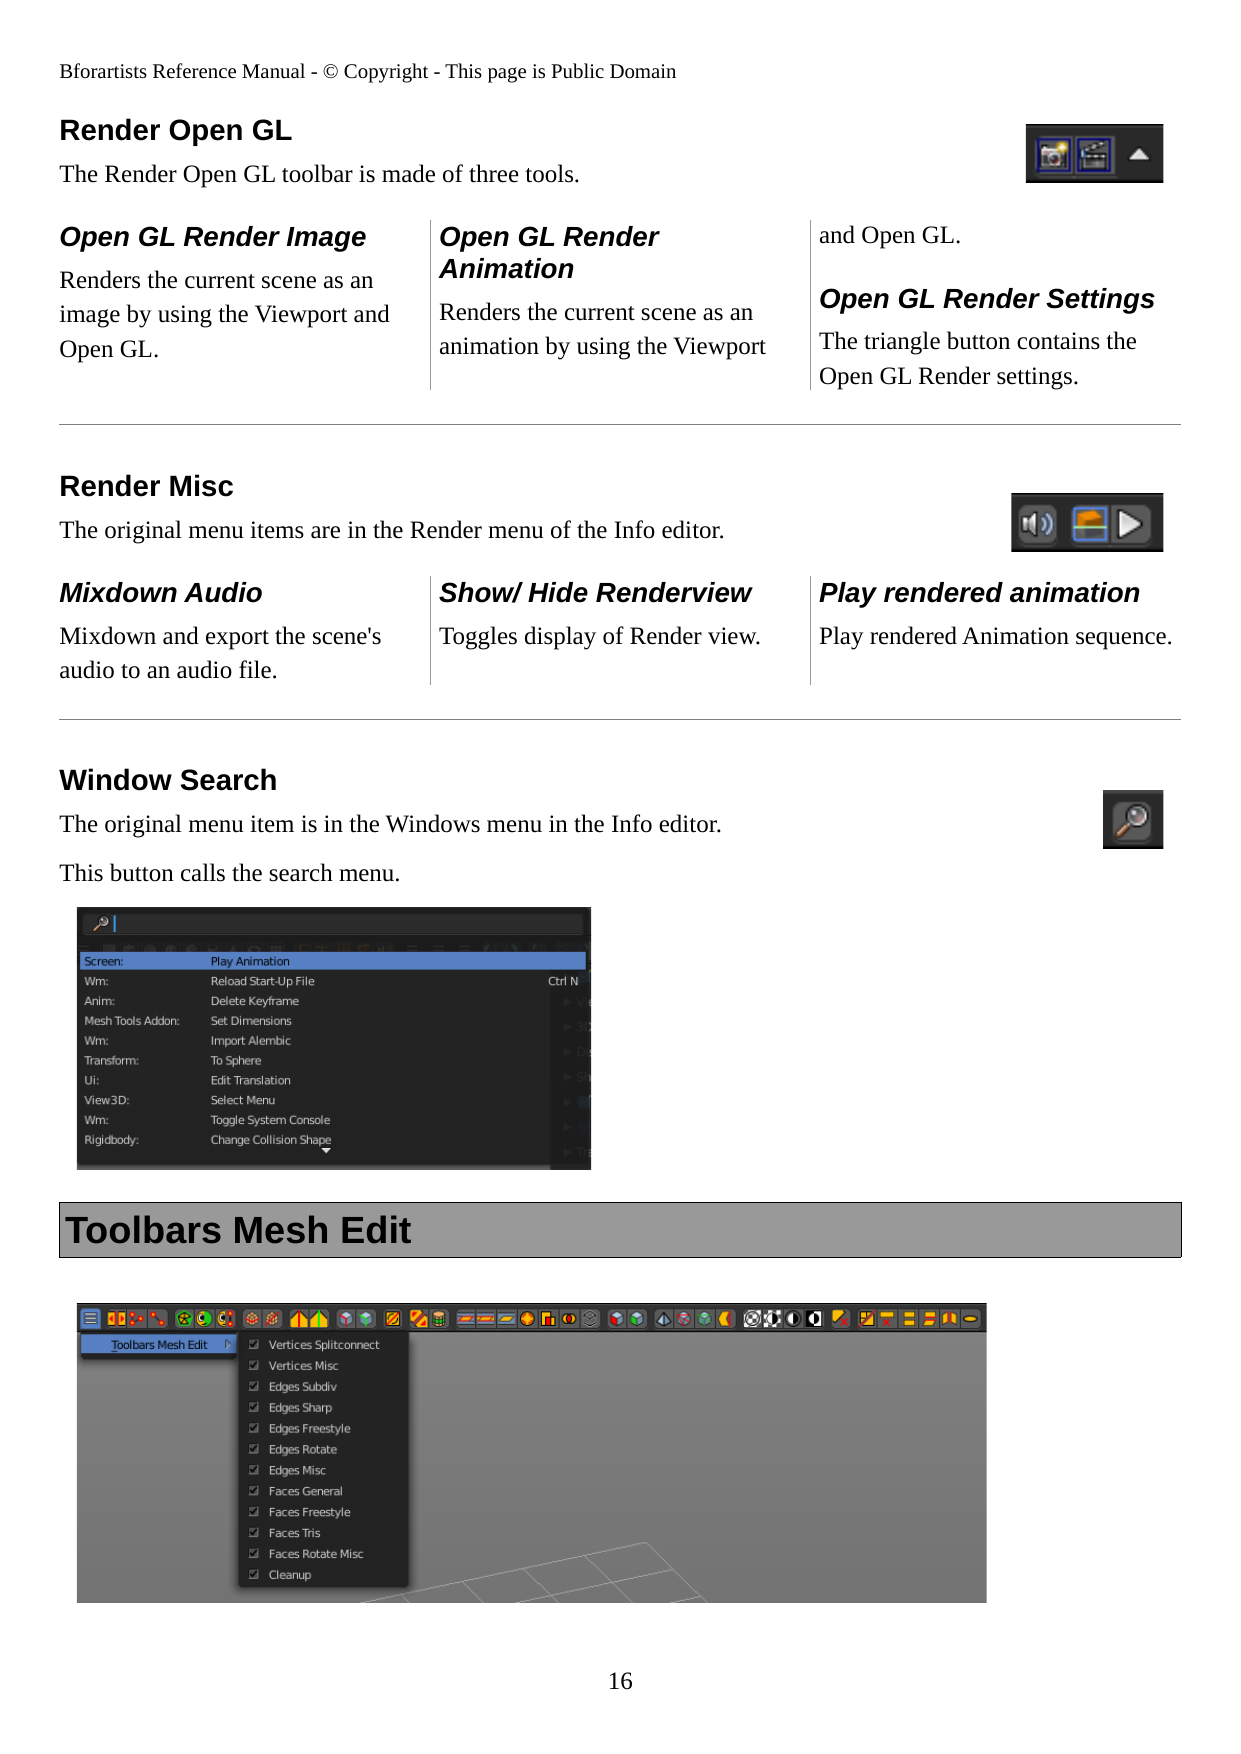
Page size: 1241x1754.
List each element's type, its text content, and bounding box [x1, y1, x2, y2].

subtitle Play rendered animation [819, 576, 1181, 608]
picture [1025, 124, 1164, 183]
picture [76, 1303, 987, 1603]
subtitle Open GL Render Animation [439, 220, 801, 284]
subtitle Open GL Render Image [59, 220, 421, 252]
subtitle Show/ Hide Renderview [439, 576, 801, 608]
subtitle Mixdown Audio [59, 576, 421, 608]
text This button calls the search menu. [59, 858, 1181, 887]
subtitle Render Open GL [59, 113, 1181, 146]
text Renders the current scene as an image by using the Viewport and Open GL. [59, 265, 421, 362]
subtitle Window Search [59, 763, 1181, 797]
picture [76, 907, 592, 1170]
table_header Toolbars Mesh Edit [60, 1203, 1181, 1257]
text The original menu items are in the Render menu of the Info editor. [59, 515, 1011, 544]
text Renders the current scene as an animation by using the Viewport [439, 297, 801, 360]
subtitle Render Misc [59, 469, 1181, 502]
text The original menu item is in the Windows menu in the Info editor. [59, 809, 1103, 838]
text The Render Open GL toolbar is made of three tools. [59, 159, 1181, 188]
text Mixdown and export the scene's audio to an audio file. [59, 621, 421, 684]
text The triangle button contains the Open GL Render settings. [819, 326, 1181, 389]
picture [1011, 493, 1164, 552]
subtitle Open GL Render Settings [819, 282, 1181, 314]
text and Open GL. [819, 220, 1181, 249]
text Play rendered Animation sequence. [819, 621, 1181, 649]
picture [1103, 790, 1164, 849]
text Toggles display of Render view. [439, 621, 801, 649]
